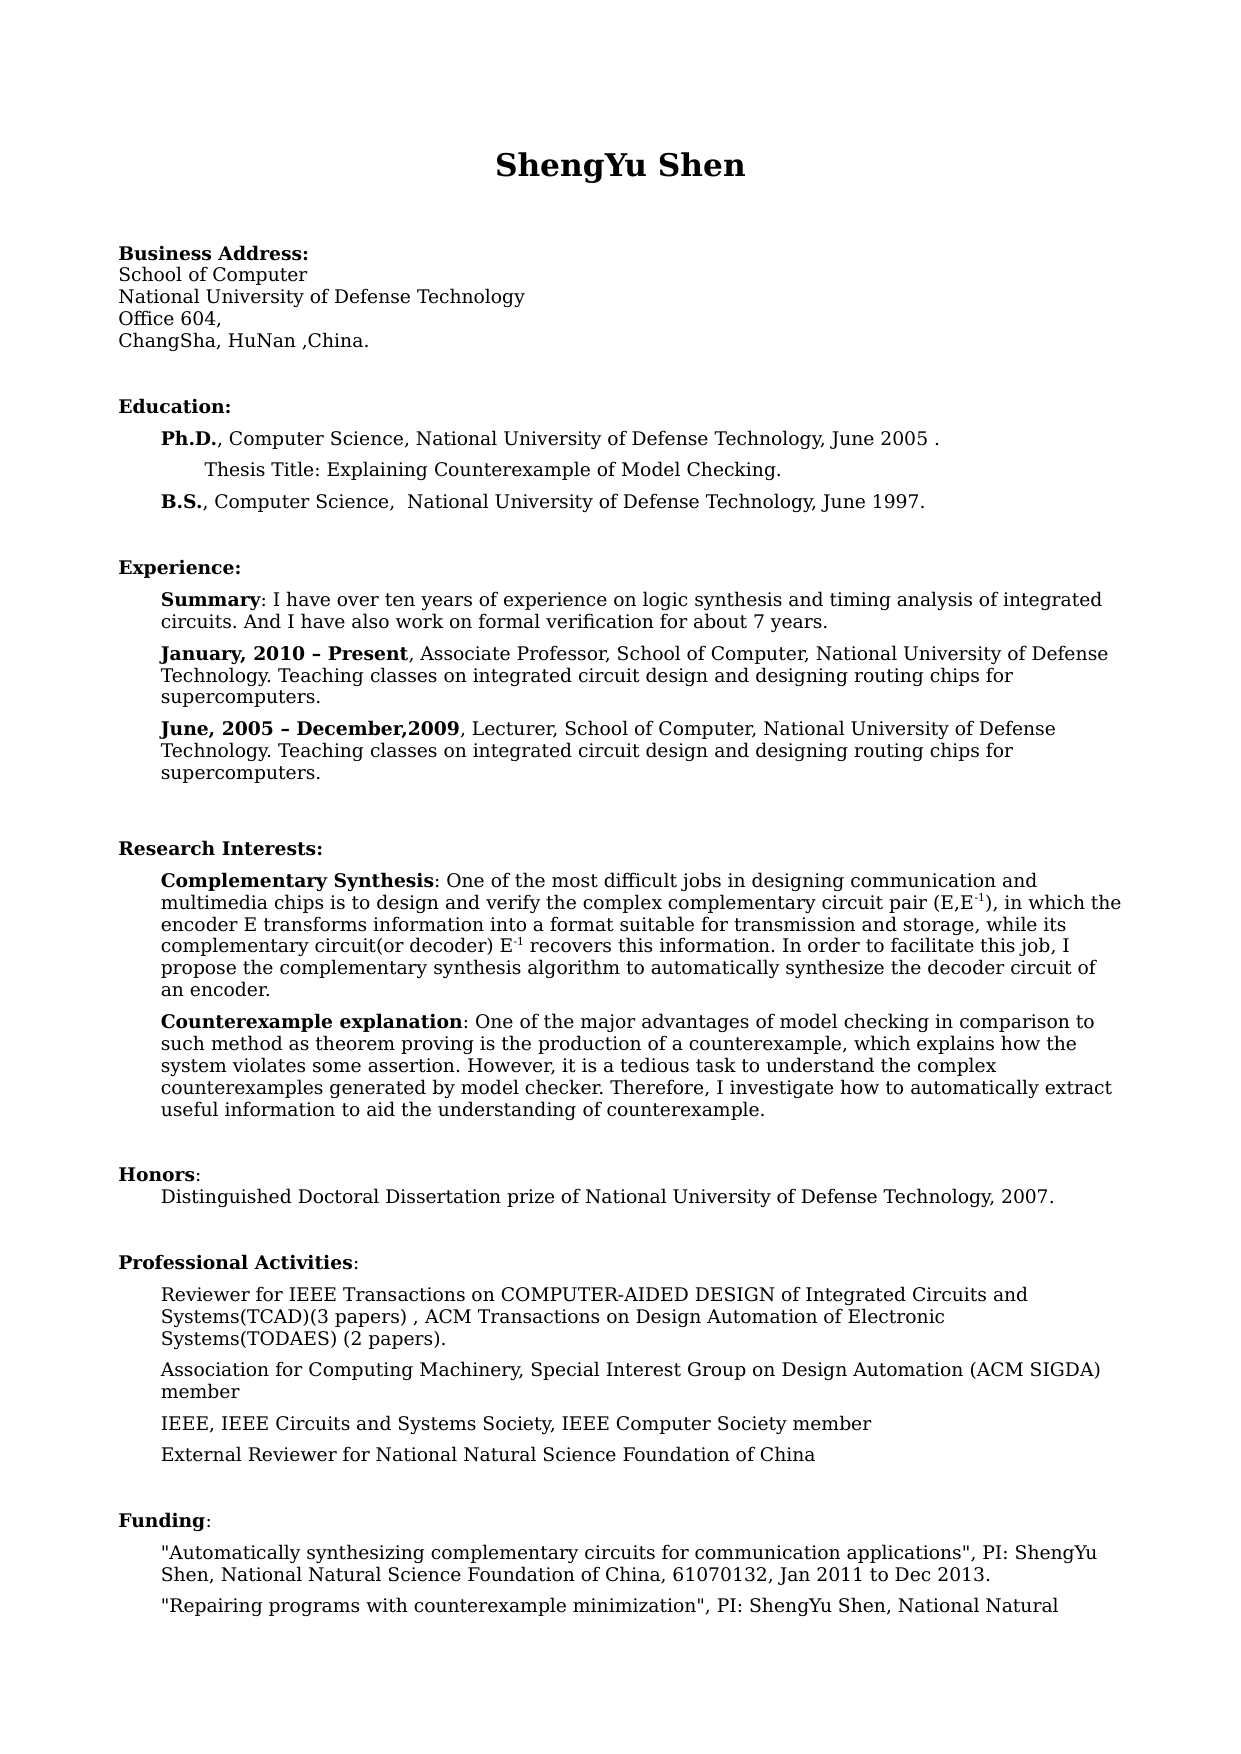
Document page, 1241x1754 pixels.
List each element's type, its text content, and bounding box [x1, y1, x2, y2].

text Research Interests: [118, 838, 1122, 860]
text Office 604, [118, 308, 1122, 330]
text January, 2010 – Present, Associate Professor, School of Computer, National University of Defense Technology. Teaching classes on integrated circuit design and designing routing chips for supercomputers. [161, 643, 1122, 708]
text Reviewer for IEEE Transactions on COMPUTER-AIDED DESIGN of Integrated Circuits and Systems(TCAD)(3 papers) , ACM Transactions on Design Automation of Electronic Systems(TODAES) (2 papers). [161, 1284, 1122, 1349]
text School of Computer [118, 264, 1122, 286]
text IEEE, IEEE Circuits and Systems Society, IEEE Computer Society member [161, 1413, 1122, 1435]
text "Automatically synthesizing complementary circuits for communication applications", PI: ShengYu Shen, National Natural Science Foundation of China, 61070132, Jan 2011 to Dec 2013. [161, 1542, 1122, 1586]
text Business Address: [118, 242, 1122, 264]
text "Repairing programs with counterexample minimization", PI: ShengYu Shen, National Natural [161, 1596, 1122, 1617]
text Thesis Title: Explaining Counterexample of Model Checking. [161, 459, 1122, 481]
text ChangSha, HuNan ,China. [118, 330, 1122, 352]
text Ph.D., Computer Science, National University of Defense Technology, June 2005 . [161, 428, 1122, 450]
text Counterexample explanation: One of the major advantages of model checking in comparison to such method as theorem proving is the production of a counterexample, which explains how the system violates some assertion. However, it is a tedious task to understand the complex counterexamples generated by model checker. Therefore, I investigate how to automatically extract useful information to aid the understanding of counterexample. [161, 1011, 1122, 1121]
text Distinguished Doctoral Dissertation prize of National University of Defense Technology, 2007. [161, 1186, 1122, 1208]
text Summary: I have over ten years of experience on logic synthesis and timing analysis of integrated circuits. And I have also work on formal verification for about 7 years. [161, 589, 1122, 633]
text June, 2005 – December,2009, Lecturer, School of Computer, National University of Defense Technology. Teaching classes on integrated circuit design and designing routing chips for supercomputers. [161, 718, 1122, 784]
text Complementary Synthesis: One of the most difficult jobs in designing communication and multimedia chips is to design and verify the complex complementary circuit pair (E,E-1), in which the encoder E transforms information into a format suitable for transmission and storage, while its complementary circuit(or decoder) E-1 recovers this information. In order to facilitate this job, I propose the complementary synthesis algorithm to automatically synthesize the decoder circuit of an encoder. [161, 870, 1122, 1001]
text National University of Defense Technology [118, 286, 1122, 308]
text B.S., Computer Science, National University of Defense Technology, June 1997. [161, 491, 1122, 513]
text ShengYu Shen [118, 147, 1122, 184]
text Professional Activities: [118, 1252, 1122, 1274]
text Funding: [118, 1510, 1122, 1532]
text Education: [118, 396, 1122, 418]
text External Reviewer for National Natural Science Foundation of China [161, 1444, 1122, 1466]
text Experience: [118, 557, 1122, 579]
text Honors: [118, 1164, 1122, 1186]
text Association for Computing Machinery, Special Interest Group on Design Automation (ACM SIGDA) member [161, 1359, 1122, 1403]
